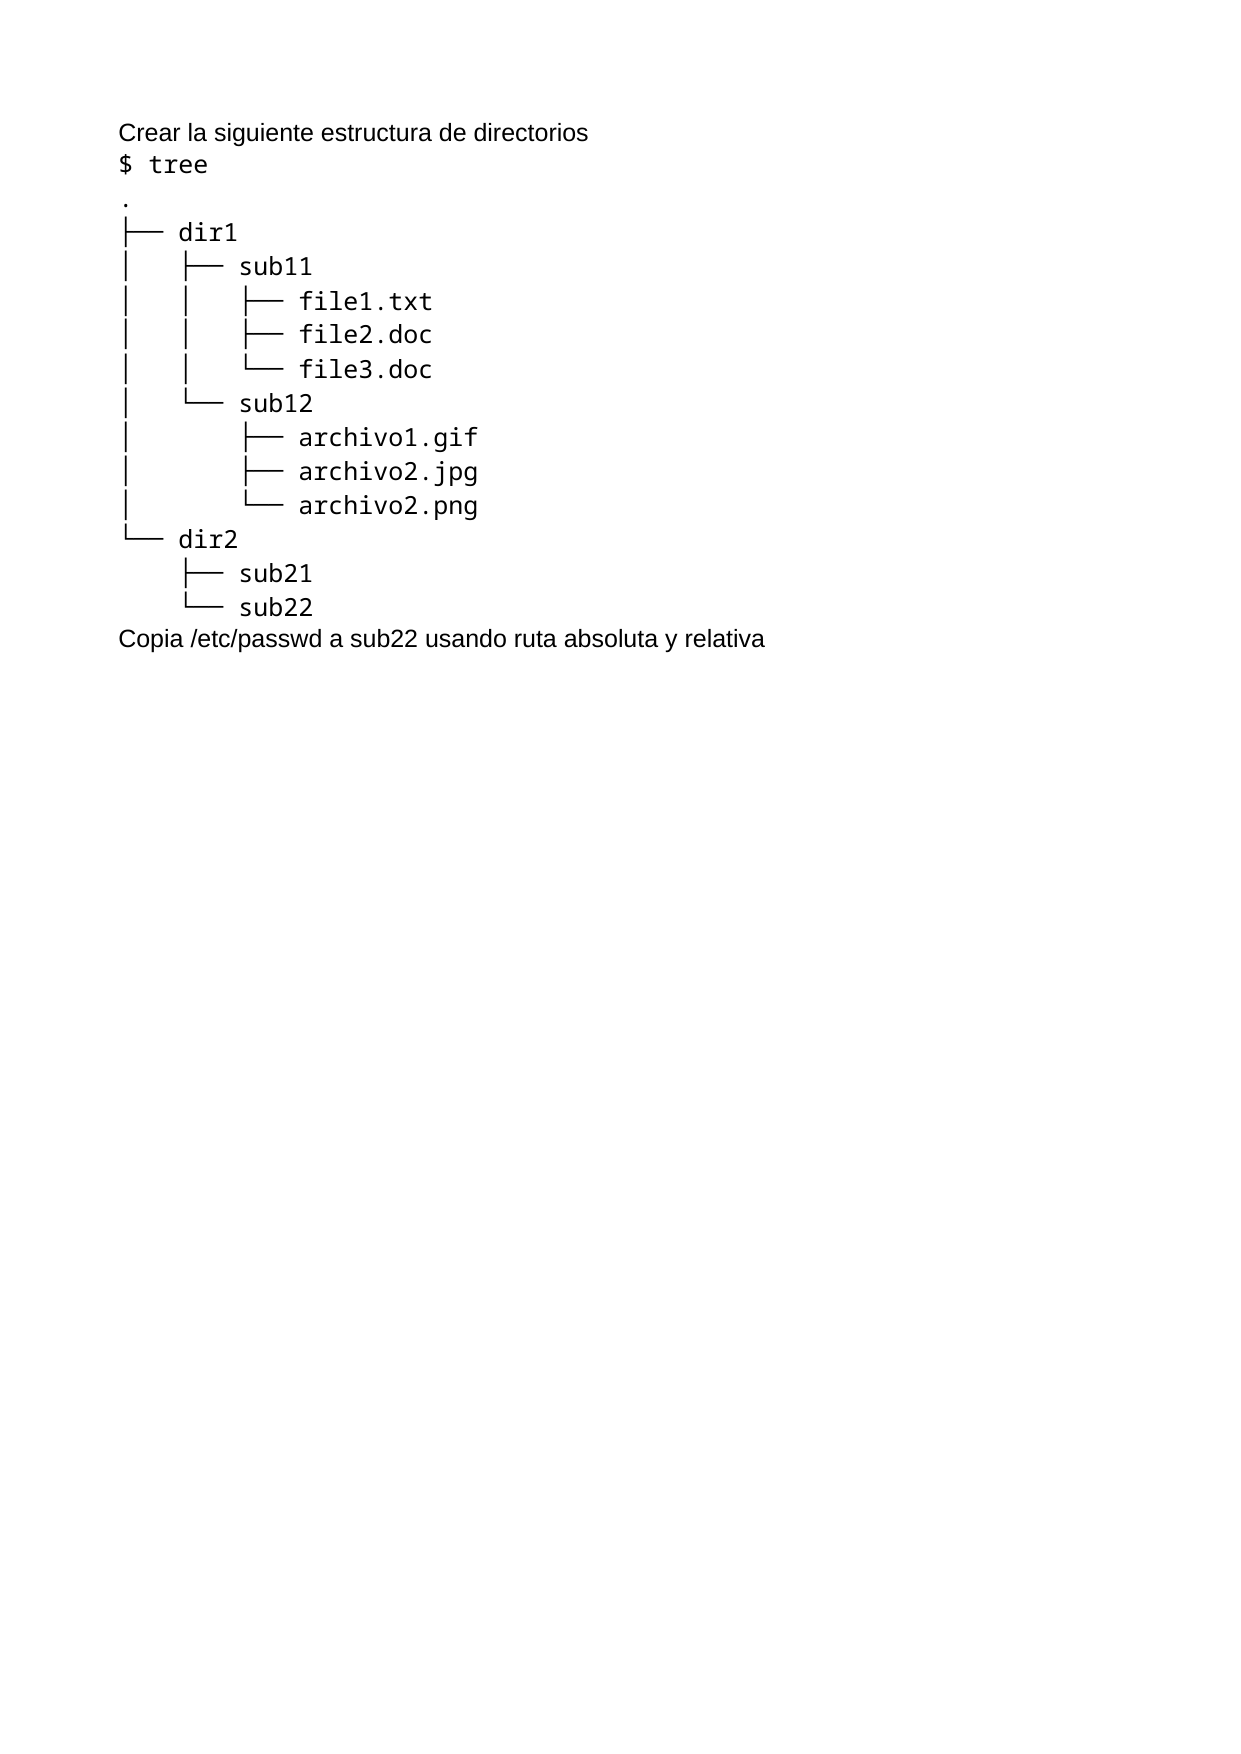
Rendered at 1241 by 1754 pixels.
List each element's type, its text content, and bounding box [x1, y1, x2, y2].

text │ ├── archivo2.jpg [118, 453, 1122, 487]
text Crear la siguiente estructura de directorios [118, 118, 1122, 147]
text Copia /etc/passwd a sub22 usando ruta absoluta y relativa [118, 624, 1122, 652]
text └── dir2 [118, 522, 1122, 556]
text │ └── sub12 [118, 385, 1122, 419]
text │ ├── sub11 [118, 249, 1122, 283]
text │ └── archivo2.png [118, 487, 1122, 522]
text │ │ └── file3.doc [118, 351, 1122, 385]
text │ │ ├── file2.doc [118, 317, 1122, 351]
text . [118, 181, 1122, 215]
text │ │ ├── file1.txt [118, 283, 1122, 317]
text ├── dir1 [118, 215, 1122, 249]
text │ ├── archivo1.gif [118, 419, 1122, 453]
text ├── sub21 [118, 556, 1122, 590]
text └── sub22 [118, 590, 1122, 624]
text $ tree [118, 147, 1122, 181]
